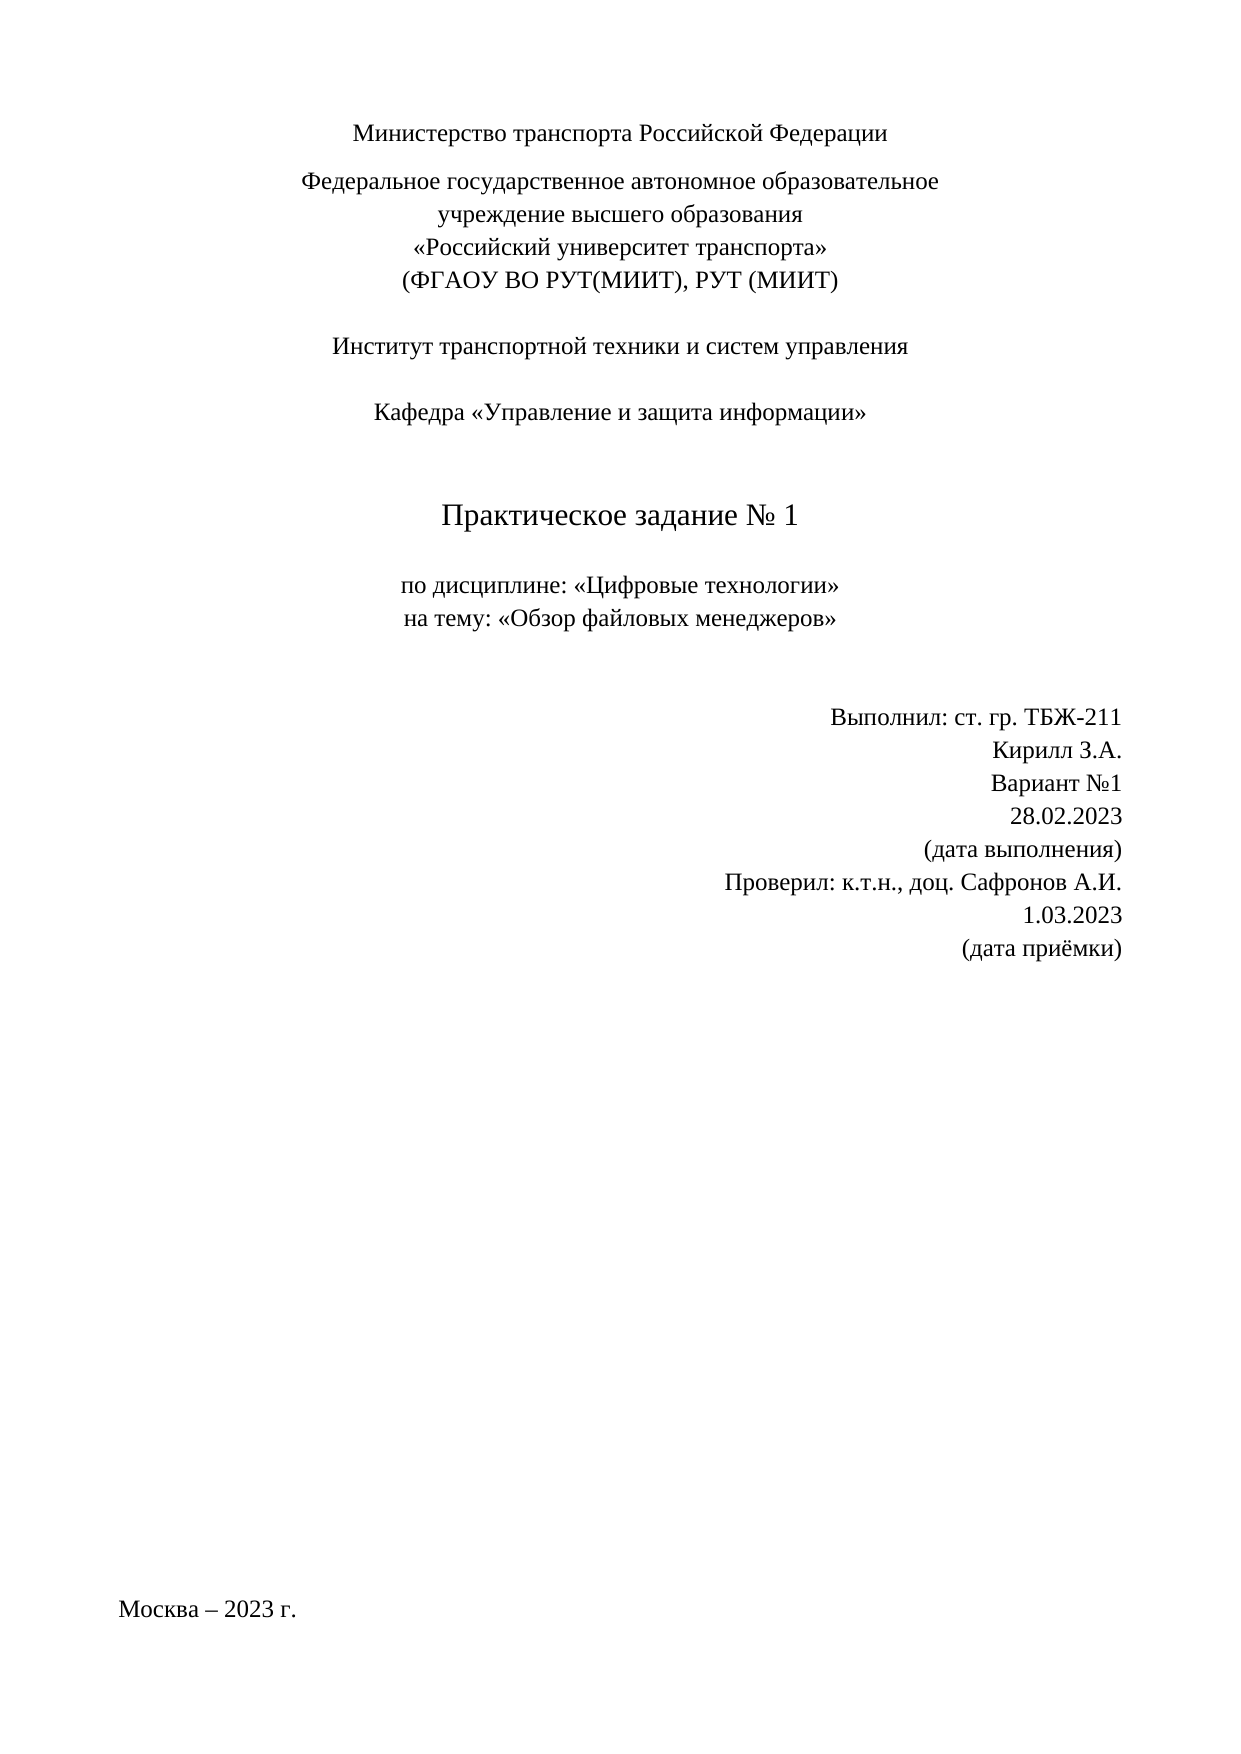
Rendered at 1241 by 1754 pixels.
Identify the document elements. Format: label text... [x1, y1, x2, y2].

text «Российский университет транспорта» [118, 232, 1122, 261]
text (дата приёмки) [578, 933, 1122, 962]
text Кирилл З.А. [578, 735, 1122, 764]
text на тему: «Обзор файловых менеджеров» [118, 603, 1122, 632]
text Институт транспортной техники и систем управления [118, 331, 1122, 359]
text Москва – 2023 г. [118, 1594, 1122, 1623]
text Практическое задание № 1 [118, 496, 1122, 532]
text 1.03.2023 [578, 900, 1122, 929]
text Вариант №1 [578, 768, 1122, 797]
text Проверил: к.т.н., доц. Сафронов А.И. [519, 867, 1122, 896]
text Выполнил: ст. гр. ТБЖ-211 [519, 702, 1122, 731]
text 28.02.2023 [578, 801, 1122, 830]
text Кафедра «Управление и защита информации» [118, 397, 1122, 426]
text (ФГАОУ ВО РУТ(МИИТ), РУТ (МИИТ) [118, 265, 1122, 293]
text учреждение высшего образования [118, 199, 1122, 227]
text по дисциплине: «Цифровые технологии» [118, 570, 1122, 599]
text Федеральное государственное автономное образовательное [118, 166, 1122, 194]
text Министерство транспорта Российской Федерации [118, 118, 1122, 147]
text (дата выполнения) [578, 834, 1122, 863]
